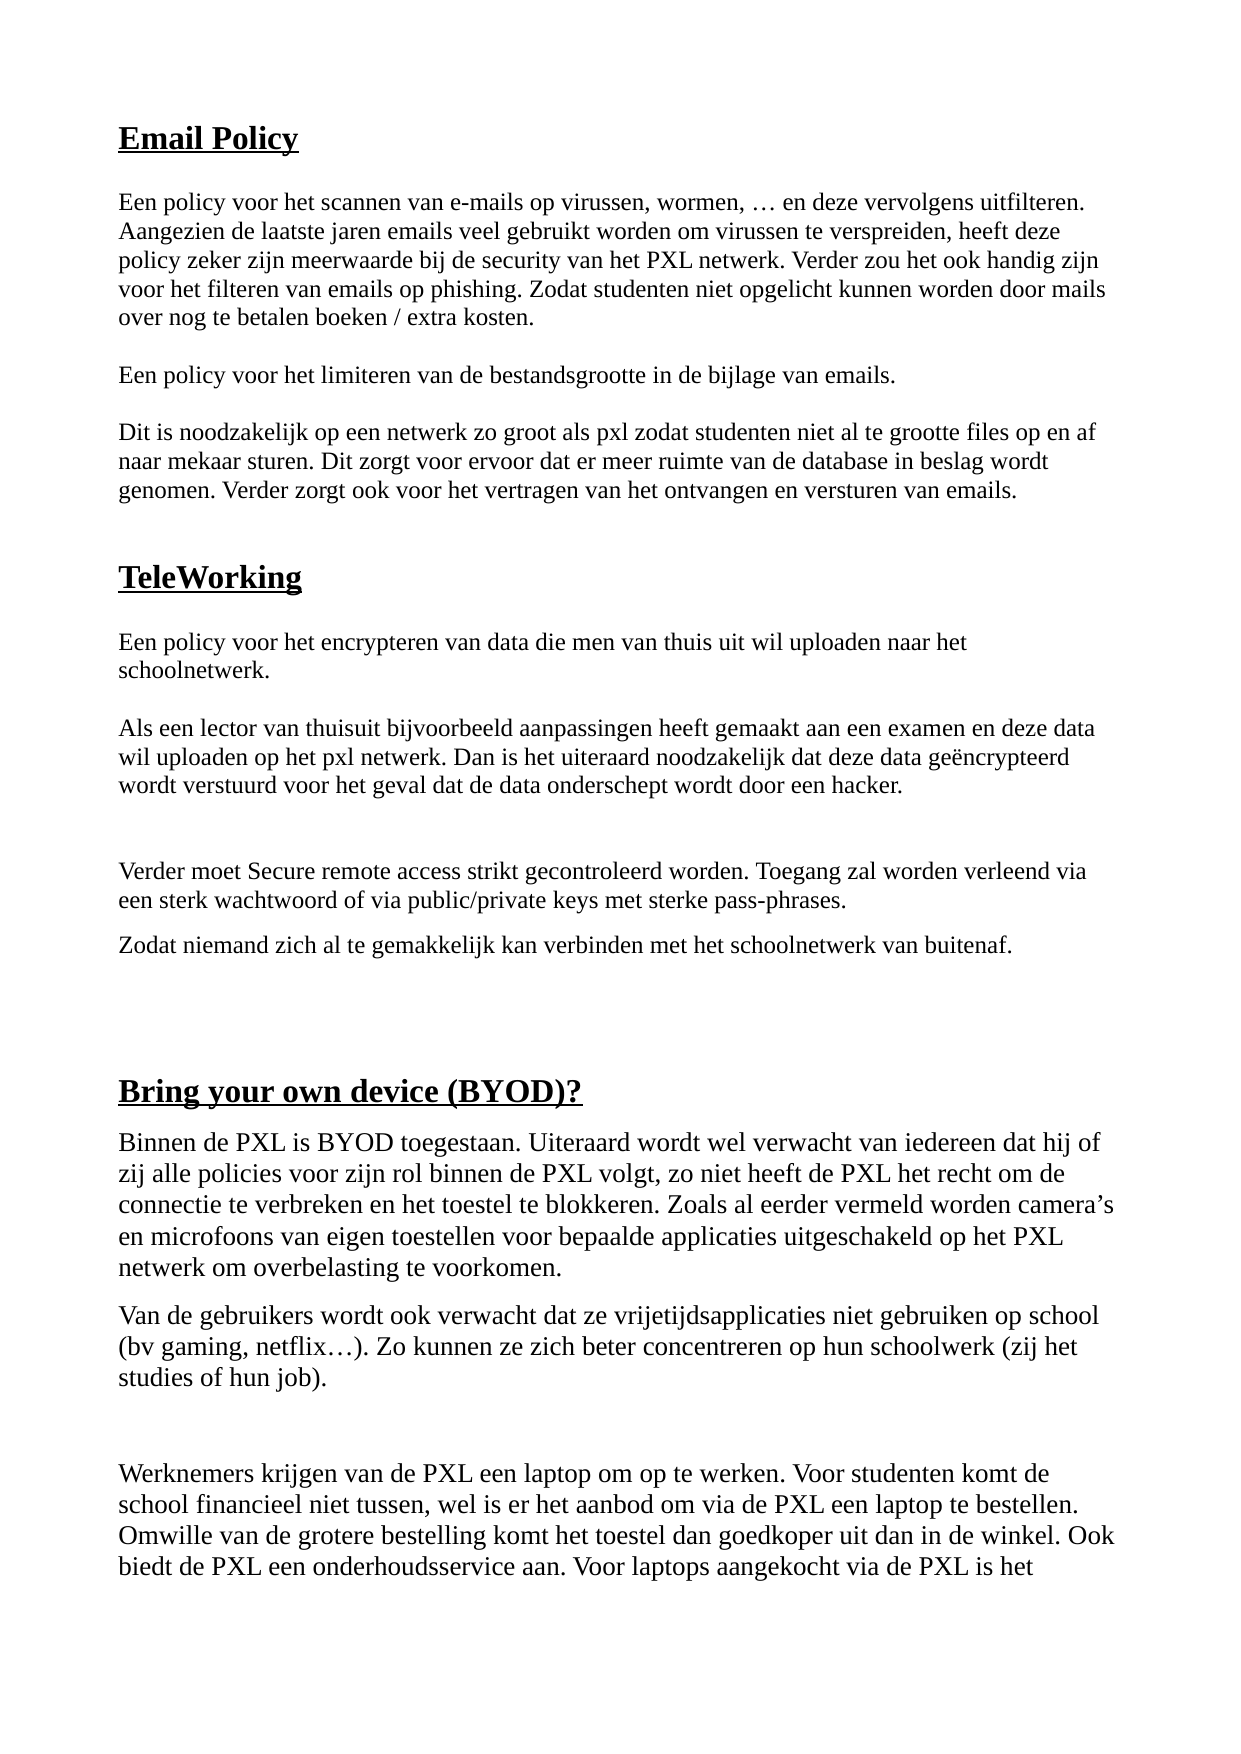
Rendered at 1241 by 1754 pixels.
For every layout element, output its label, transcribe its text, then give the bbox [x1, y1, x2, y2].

text Aangezien de laatste jaren emails veel gebruikt worden om virussen te verspreiden, heeft deze policy zeker zijn meerwaarde bij de security van het PXL netwerk. Verder zou het ook handig zijn voor het filteren van emails op phishing. Zodat studenten niet opgelicht kunnen worden door mails over nog te betalen boeken / extra kosten. [118, 216, 1122, 331]
text Een policy voor het limiteren van de bestandsgrootte in de bijlage van emails. [118, 360, 1122, 389]
text Van de gebruikers wordt ook verwacht dat ze vrijetijdsapplicaties niet gebruiken op school (bv gaming, netflix…). Zo kunnen ze zich beter concentreren op hun schoolwerk (zij het studies of hun job). [118, 1299, 1122, 1392]
text Werknemers krijgen van de PXL een laptop om op te werken. Voor studenten komt de school financieel niet tussen, wel is er het aanbod om via de PXL een laptop te bestellen. Omwille van de grotere bestelling komt het toestel dan goedkoper uit dan in de winkel. Ook biedt de PXL een onderhoudsservice aan. Voor laptops aangekocht via de PXL is het [118, 1457, 1122, 1581]
text Dit is noodzakelijk op een netwerk zo groot als pxl zodat studenten niet al te grootte files op en af naar mekaar sturen. Dit zorgt voor ervoor dat er meer ruimte van de database in beslag wordt genomen. Verder zorgt ook voor het vertragen van het ontvangen en versturen van emails. [118, 417, 1122, 504]
text Een policy voor het scannen van e-mails op virussen, wormen, … en deze vervolgens uitfilteren. [118, 187, 1122, 216]
text Als een lector van thuisuit bijvoorbeeld aanpassingen heeft gemaakt aan een examen en deze data wil uploaden op het pxl netwerk. Dan is het uiteraard noodzakelijk dat deze data geëncrypteerd wordt verstuurd voor het geval dat de data onderschept wordt door een hacker. [118, 713, 1122, 799]
subtitle TeleWorking [118, 557, 1122, 596]
text Verder moet Secure remote access strikt gecontroleerd worden. Toegang zal worden verleend via een sterk wachtwoord of via public/private keys met sterke pass-phrases. [118, 856, 1122, 914]
text Zodat niemand zich al te gemakkelijk kan verbinden met het schoolnetwerk van buitenaf. [118, 930, 1122, 959]
text Bring your own device (BYOD)? [118, 1071, 1122, 1110]
text Binnen de PXL is BYOD toegestaan. Uiteraard wordt wel verwacht van iedereen dat hij of zij alle policies voor zijn rol binnen de PXL volgt, zo niet heeft de PXL het recht om de connectie te verbreken en het toestel te blokkeren. Zoals al eerder vermeld worden camera’s en microfoons van eigen toestellen voor bepaalde applicaties uitgeschakeld op het PXL netwerk om overbelasting te voorkomen. [118, 1126, 1122, 1282]
subtitle Email Policy [118, 118, 1122, 156]
text Een policy voor het encrypteren van data die men van thuis uit wil uploaden naar het schoolnetwerk. [118, 627, 1122, 684]
